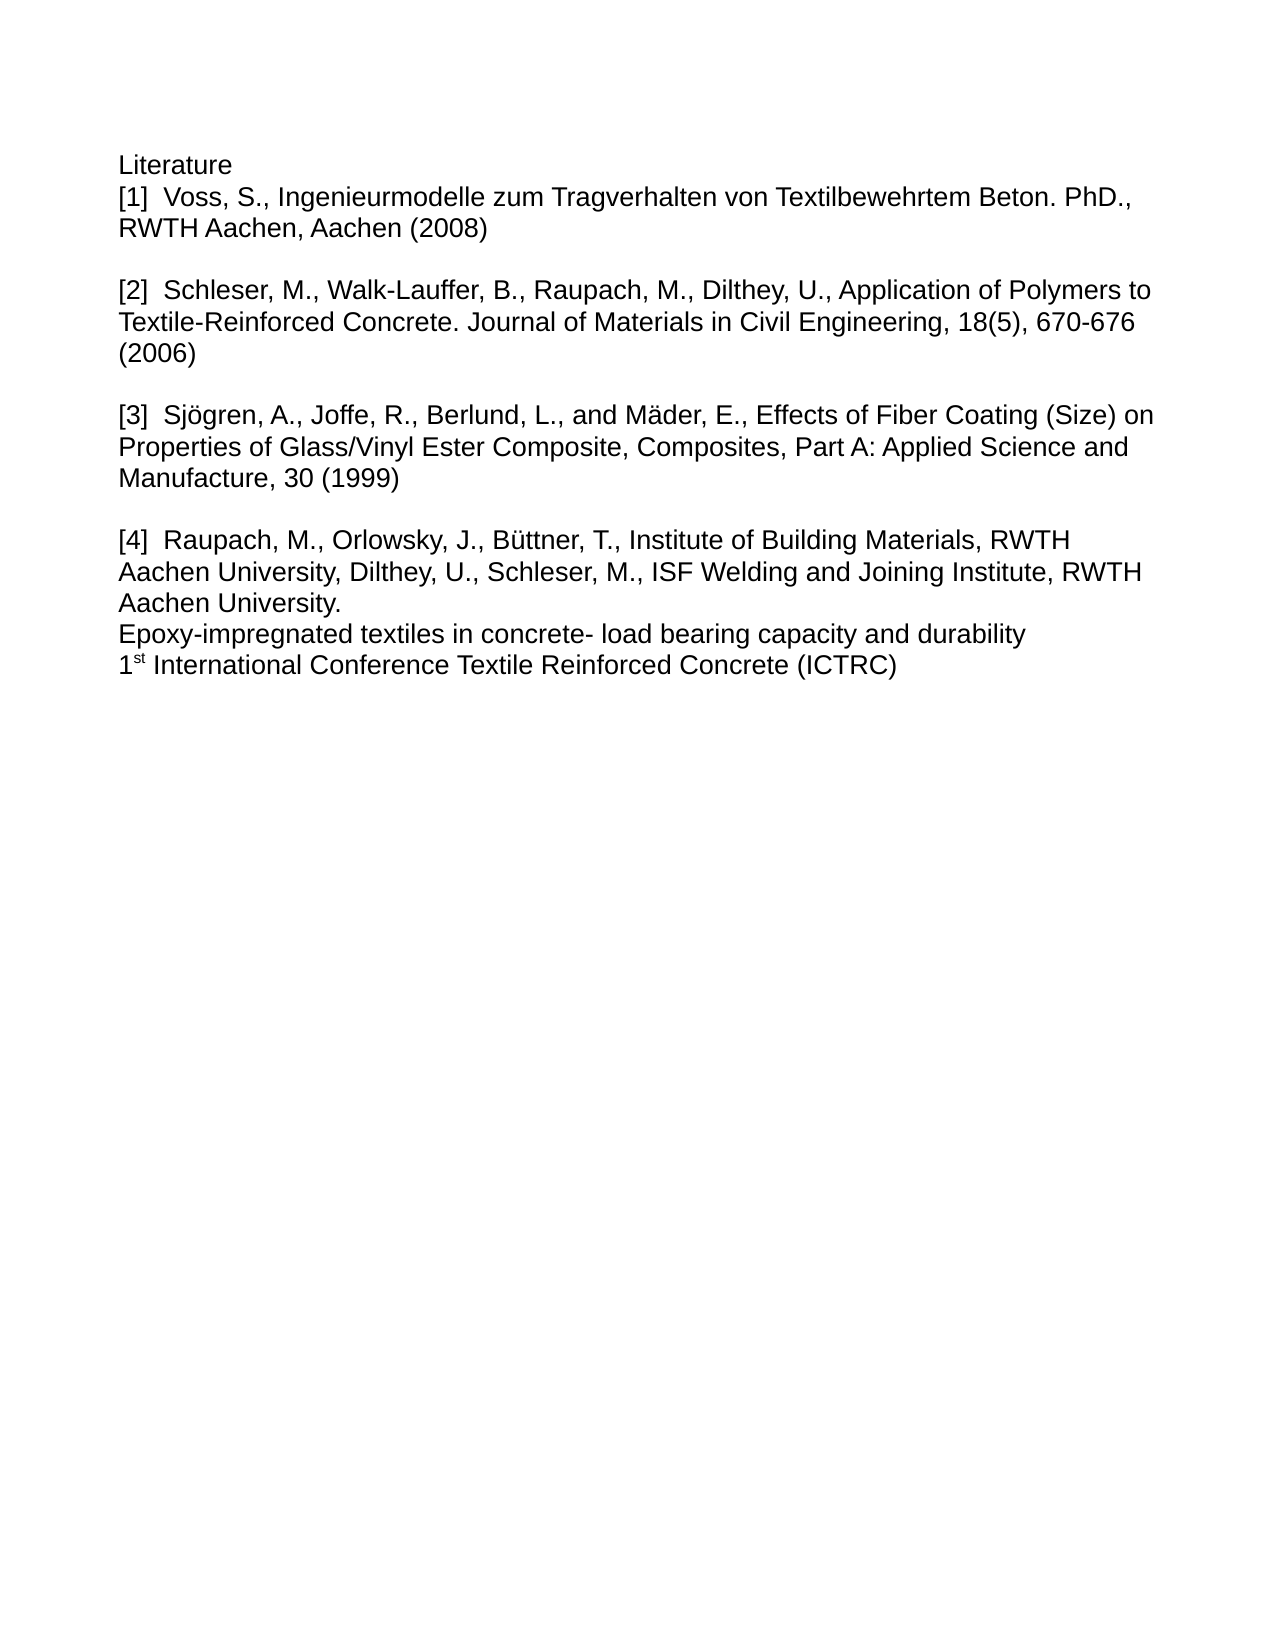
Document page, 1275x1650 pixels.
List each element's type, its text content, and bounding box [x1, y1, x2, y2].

text Epoxy-impregnated textiles in concrete- load bearing capacity and durability [118, 618, 1157, 649]
text [4] Raupach, M., Orlowsky, J., Büttner, T., Institute of Building Materials, RWTH Aachen University, Dilthey, U., Schleser, M., ISF Welding and Joining Institute, RWTH Aachen University. [118, 524, 1157, 618]
text Literature [118, 149, 1157, 181]
text [2] Schleser, M., Walk-Lauffer, B., Raupach, M., Dilthey, U., Application of Polymers to Textile-Reinforced Concrete. Journal of Materials in Civil Engineering, 18(5), 670-676 (2006) [118, 274, 1157, 368]
text [3] Sjögren, A., Joffe, R., Berlund, L., and Mäder, E., Effects of Fiber Coating (Size) on Properties of Glass/Vinyl Ester Composite, Composites, Part A: Applied Science and Manufacture, 30 (1999) [118, 399, 1157, 493]
text [1] Voss, S., Ingenieurmodelle zum Tragverhalten von Textilbewehrtem Beton. PhD., RWTH Aachen, Aachen (2008) [118, 181, 1157, 243]
text 1st International Conference Textile Reinforced Concrete (ICTRC) [118, 649, 1157, 681]
